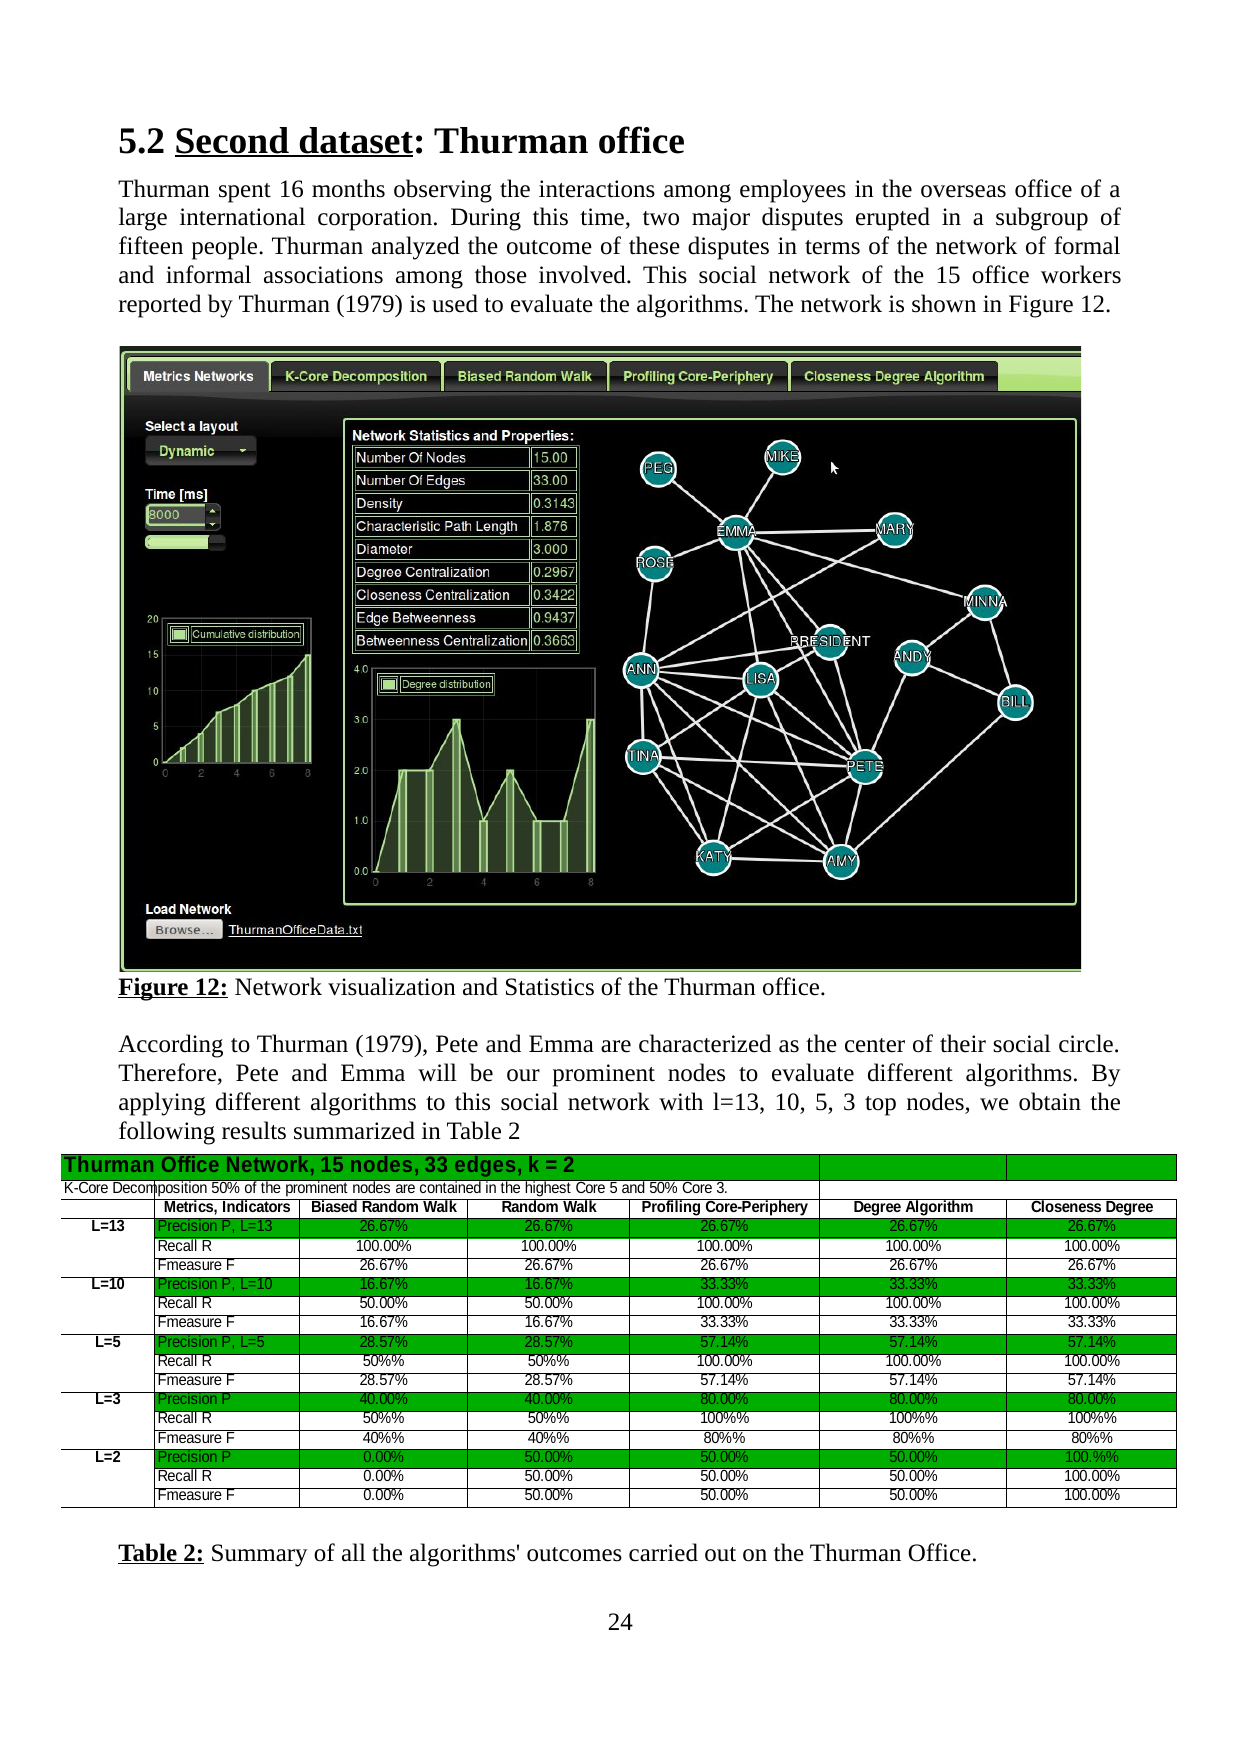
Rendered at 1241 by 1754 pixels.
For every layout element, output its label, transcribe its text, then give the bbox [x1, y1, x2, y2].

subtitle 5.2 Second dataset: Thurman office [118, 118, 1122, 161]
text Table 2: Summary of all the algorithms' outcomes carried out on the Thurman Office. [118, 1538, 1122, 1567]
text According to Thurman (1979), Pete and Emma are characterized as the center of their social circle. Therefore, Pete and Emma will be our prominent nodes to evaluate different algorithms. By applying different algorithms to this social network with l=13, 10, 5, 3 top nodes, we obtain the following results summarized in Table 2 [118, 1029, 1122, 1144]
text Figure 12: Network visualization and Statistics of the Thurman office. [118, 346, 1122, 1001]
text Thurman spent 16 months observing the interactions among employees in the overseas office of a large international corporation. During this time, two major disputes erupted in a subgroup of fifteen people. Thurman analyzed the outcome of these disputes in terms of the network of formal and informal associations among those involved. This social network of the 15 office workers reported by Thurman (1979) is used to evaluate the algorithms. The network is shown in Figure 12. [118, 174, 1122, 317]
picture [119, 346, 1082, 972]
